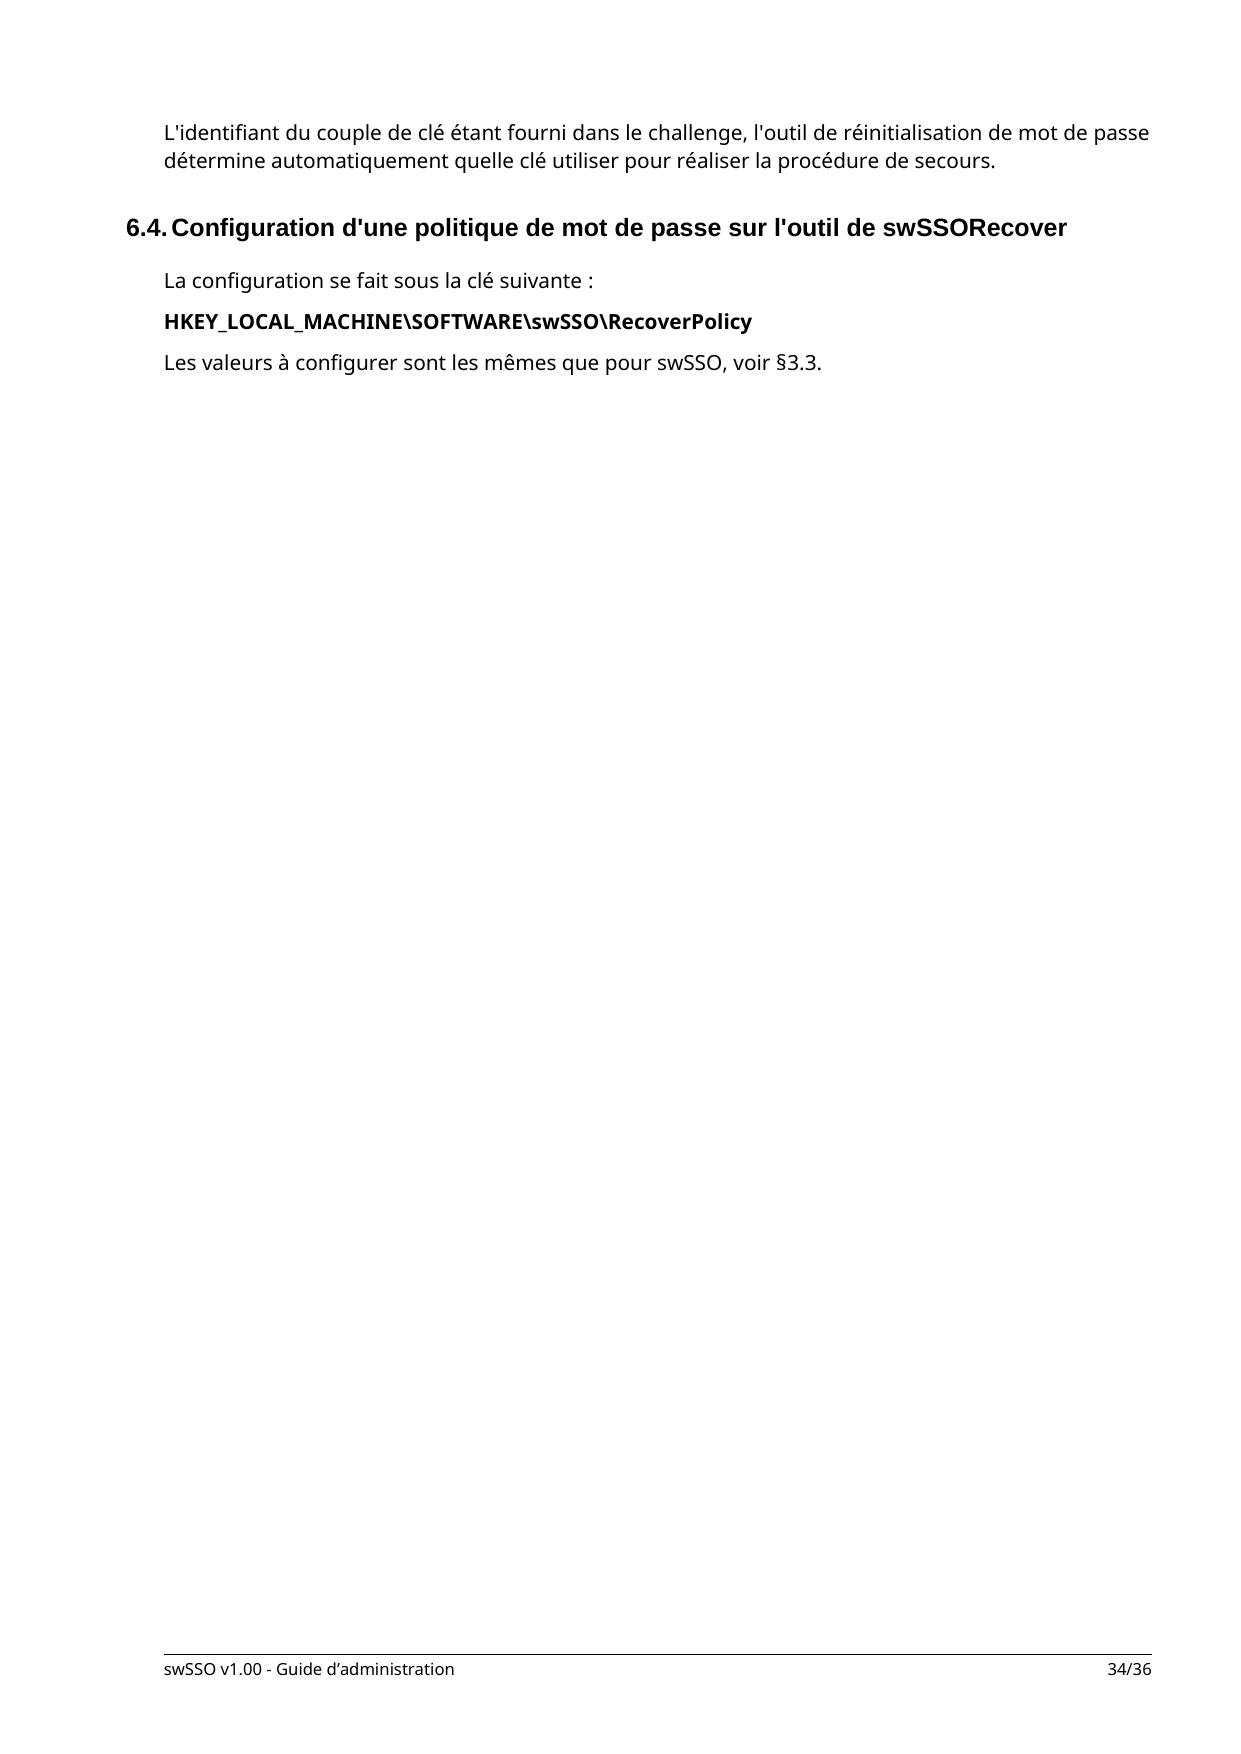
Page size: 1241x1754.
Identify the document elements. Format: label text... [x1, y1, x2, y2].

text Les valeurs à configurer sont les mêmes que pour swSSO, voir §3.3. [164, 348, 1152, 377]
text HKEY_LOCAL_MACHINE\SOFTWARE\swSSO\RecoverPolicy [164, 307, 1152, 336]
text La configuration se fait sous la clé suivante : [164, 266, 1152, 295]
subtitle Configuration d'une politique de mot de passe sur l'outil de swSSORecover [126, 212, 1152, 241]
text L'identifiant du couple de clé étant fourni dans le challenge, l'outil de réinitialisation de mot de passe détermine automatiquement quelle clé utiliser pour réaliser la procédure de secours. [164, 118, 1152, 175]
